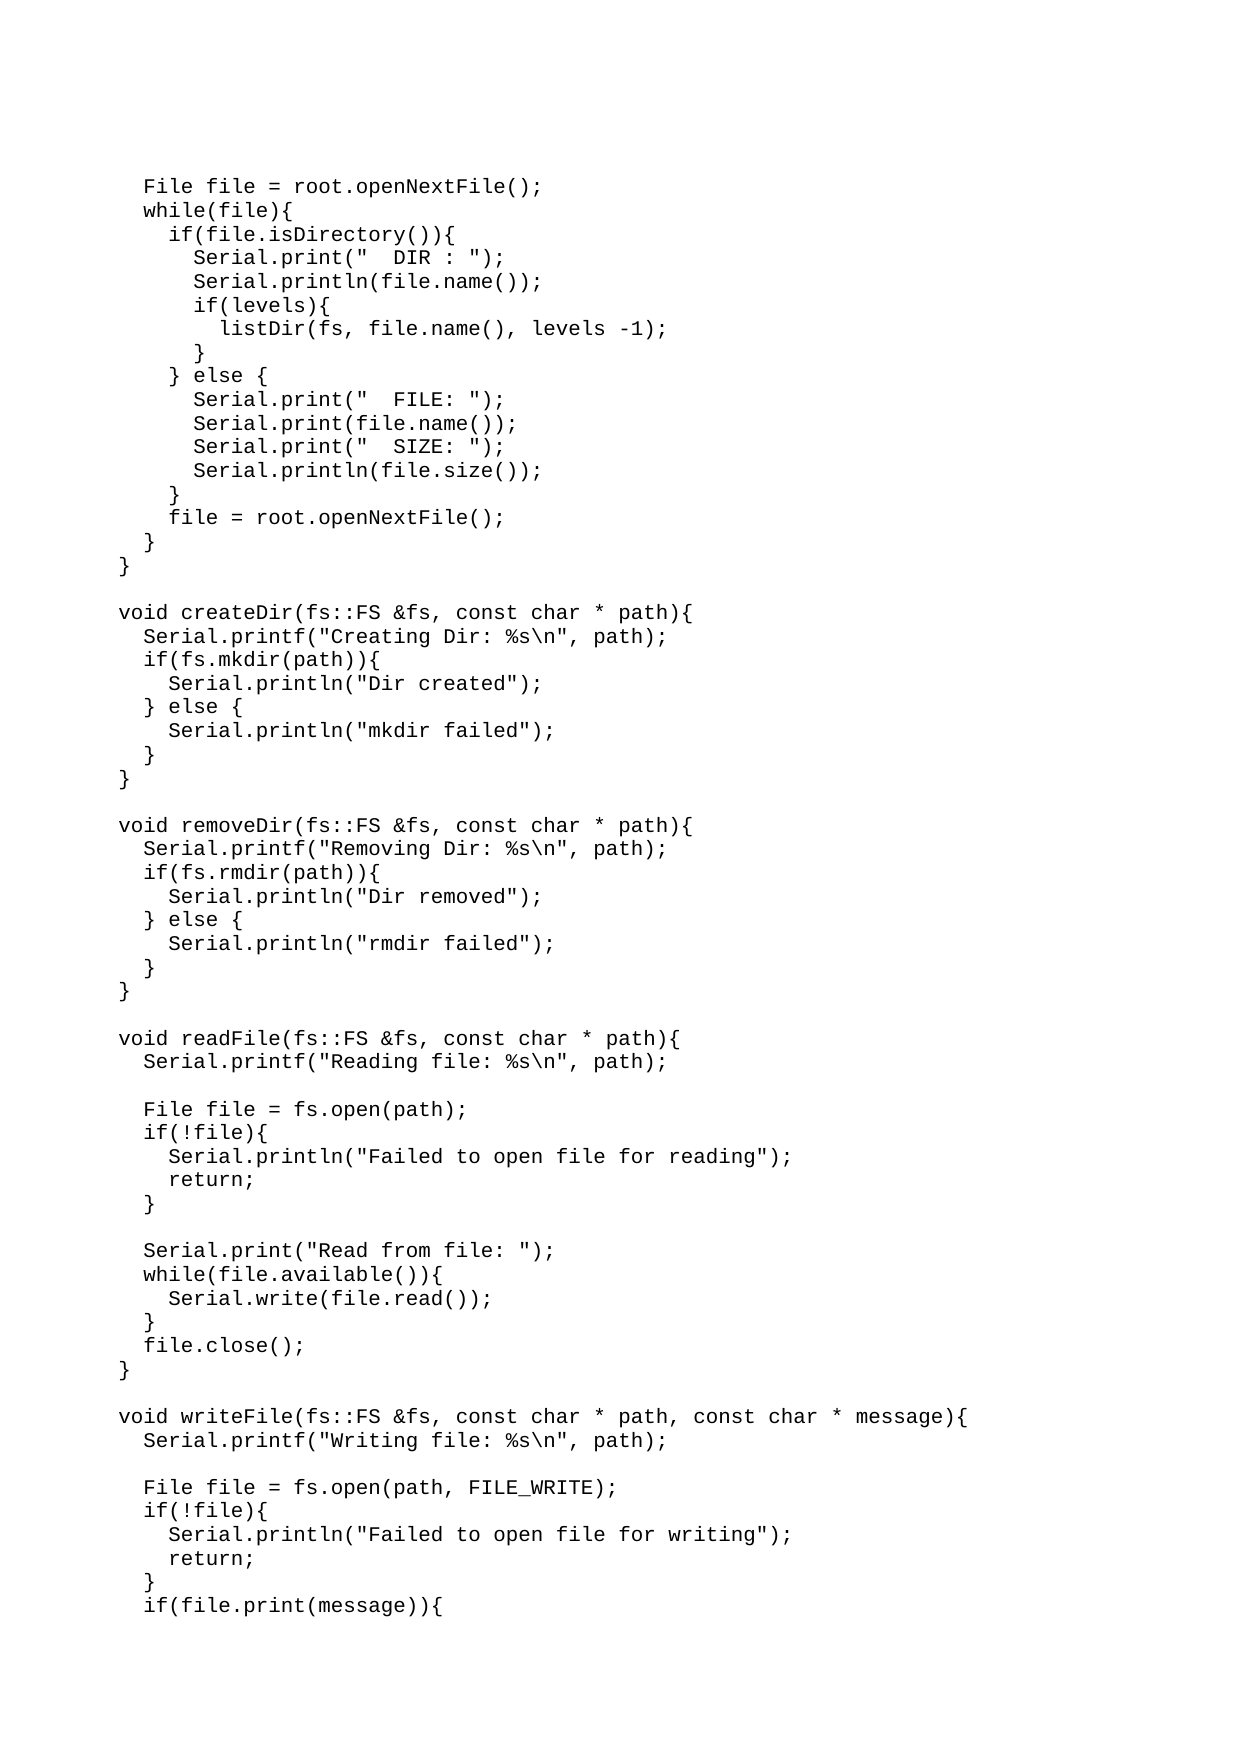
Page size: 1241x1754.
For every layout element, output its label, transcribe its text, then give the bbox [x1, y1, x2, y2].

text Serial.println("Dir created"); [118, 673, 1122, 697]
text File file = root.openNextFile(); [118, 176, 1122, 200]
text Serial.write(file.read()); [118, 1288, 1122, 1311]
text Serial.print("Read from file: "); [118, 1240, 1122, 1264]
text File file = fs.open(path); [118, 1098, 1122, 1122]
text Serial.println("Failed to open file for reading"); [118, 1146, 1122, 1169]
text } [118, 555, 1122, 578]
text Serial.printf("Writing file: %s\n", path); [118, 1429, 1122, 1453]
text if(!file){ [118, 1501, 1122, 1524]
text } [118, 980, 1122, 1004]
text return; [118, 1169, 1122, 1193]
text } [118, 1193, 1122, 1217]
text if(fs.mkdir(path)){ [118, 649, 1122, 673]
text Serial.println(file.name()); [118, 271, 1122, 294]
text } [118, 744, 1122, 767]
text } [118, 767, 1122, 791]
text if(fs.rmdir(path)){ [118, 862, 1122, 886]
text Serial.println(file.size()); [118, 460, 1122, 484]
text } [118, 342, 1122, 366]
text if(file.print(message)){ [118, 1595, 1122, 1619]
text if(file.isDirectory()){ [118, 224, 1122, 247]
text Serial.println("Failed to open file for writing"); [118, 1524, 1122, 1548]
text Serial.printf("Creating Dir: %s\n", path); [118, 626, 1122, 649]
text Serial.print(" DIR : "); [118, 247, 1122, 271]
text } [118, 957, 1122, 980]
text void removeDir(fs::FS &fs, const char * path){ [118, 815, 1122, 838]
text } else { [118, 366, 1122, 389]
text Serial.print(" SIZE: "); [118, 436, 1122, 460]
text Serial.println("mkdir failed"); [118, 720, 1122, 744]
text if(levels){ [118, 294, 1122, 318]
text void readFile(fs::FS &fs, const char * path){ [118, 1028, 1122, 1051]
text void createDir(fs::FS &fs, const char * path){ [118, 602, 1122, 626]
text if(!file){ [118, 1122, 1122, 1146]
text } [118, 1359, 1122, 1382]
text file.close(); [118, 1335, 1122, 1359]
text } [118, 1571, 1122, 1595]
text return; [118, 1548, 1122, 1571]
text Serial.printf("Removing Dir: %s\n", path); [118, 838, 1122, 862]
text while(file){ [118, 200, 1122, 224]
text } else { [118, 909, 1122, 933]
text Serial.println("rmdir failed"); [118, 933, 1122, 957]
text Serial.println("Dir removed"); [118, 886, 1122, 909]
text void writeFile(fs::FS &fs, const char * path, const char * message){ [118, 1406, 1122, 1429]
text } [118, 484, 1122, 507]
text } [118, 1311, 1122, 1335]
text File file = fs.open(path, FILE_WRITE); [118, 1477, 1122, 1501]
text Serial.printf("Reading file: %s\n", path); [118, 1051, 1122, 1075]
text while(file.available()){ [118, 1264, 1122, 1288]
text listDir(fs, file.name(), levels -1); [118, 318, 1122, 342]
text } else { [118, 697, 1122, 720]
text file = root.openNextFile(); [118, 507, 1122, 531]
text Serial.print(" FILE: "); [118, 389, 1122, 413]
text Serial.print(file.name()); [118, 413, 1122, 436]
text } [118, 531, 1122, 555]
